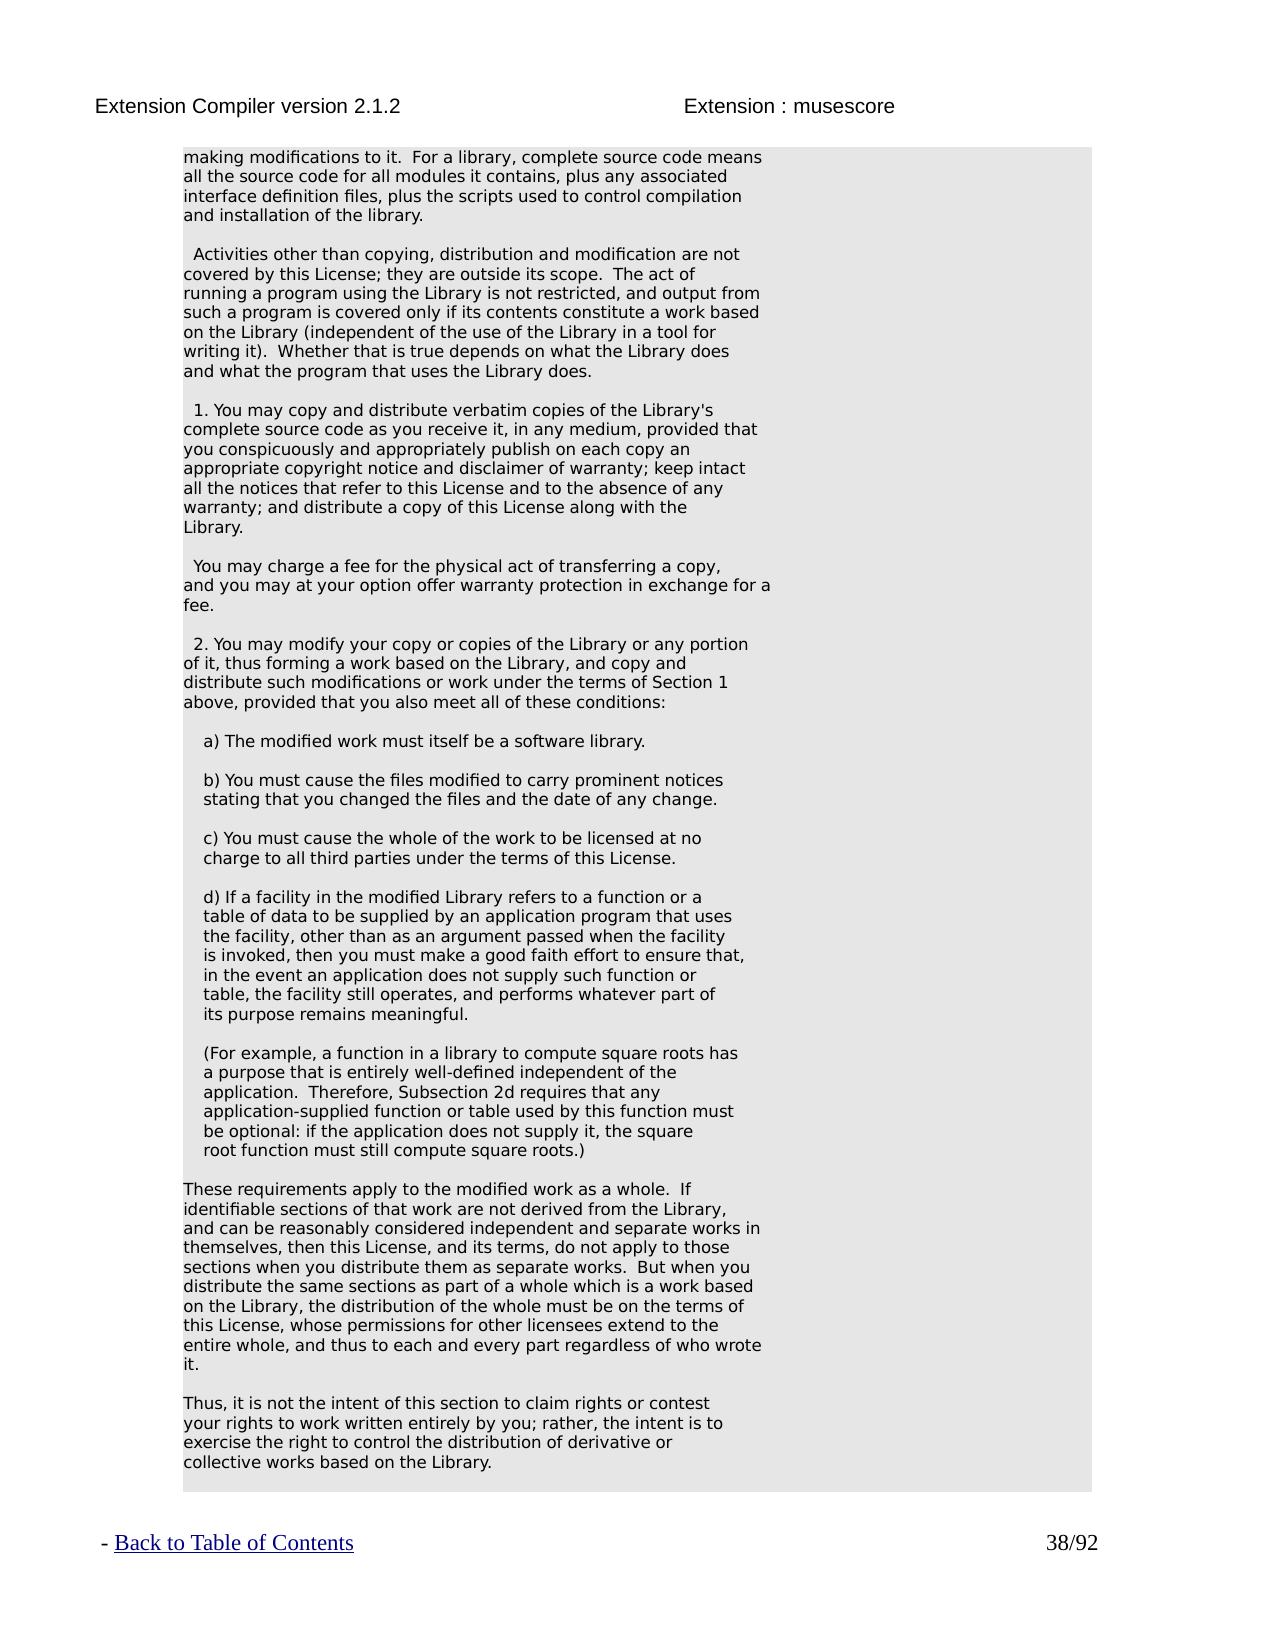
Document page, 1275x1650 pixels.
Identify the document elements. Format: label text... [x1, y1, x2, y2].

text exercise the right to control the distribution of derivative or [183, 1433, 1092, 1453]
text writing it). Whether that is true depends on what the Library does [183, 342, 1092, 362]
text is invoked, then you must make a good faith effort to ensure that, [183, 946, 1092, 966]
text and you may at your option offer warranty protection in exchange for a [183, 576, 1092, 596]
text appropriate copyright notice and disclaimer of warranty; keep intact [183, 459, 1092, 479]
text above, provided that you also meet all of these conditions: [183, 693, 1092, 712]
text application-supplied function or table used by this function must [183, 1102, 1092, 1121]
text stating that you changed the files and the date of any change. [183, 790, 1092, 810]
text b) You must cause the files modified to carry prominent notices [183, 771, 1092, 790]
text fee. [183, 596, 1092, 615]
text warranty; and distribute a copy of this License along with the [183, 498, 1092, 518]
text application. Therefore, Subsection 2d requires that any [183, 1082, 1092, 1102]
text a) The modified work must itself be a software library. [183, 732, 1092, 751]
text interface definition files, plus the scripts used to control compilation [183, 186, 1092, 206]
text in the event an application does not supply such function or [183, 966, 1092, 985]
text such a program is covered only if its contents constitute a work based [183, 303, 1092, 323]
text making modifications to it. For a library, complete source code means [183, 147, 1092, 167]
text on the Library, the distribution of the whole must be on the terms of [183, 1297, 1092, 1316]
text your rights to work written entirely by you; rather, the intent is to [183, 1414, 1092, 1433]
text 1. You may copy and distribute verbatim copies of the Library's [183, 401, 1092, 420]
text a purpose that is entirely well-defined independent of the [183, 1063, 1092, 1082]
text and what the program that uses the Library does. [183, 362, 1092, 381]
text the facility, other than as an argument passed when the facility [183, 927, 1092, 946]
text (For example, a function in a library to compute square roots has [183, 1043, 1092, 1063]
text all the notices that refer to this License and to the absence of any [183, 479, 1092, 498]
text you conspicuously and appropriately publish on each copy an [183, 440, 1092, 459]
text on the Library (independent of the use of the Library in a tool for [183, 323, 1092, 342]
text complete source code as you receive it, in any medium, provided that [183, 420, 1092, 440]
text Library. [183, 518, 1092, 537]
text sections when you distribute them as separate works. But when you [183, 1258, 1092, 1277]
text Activities other than copying, distribution and modification are not [183, 245, 1092, 264]
text all the source code for all modules it contains, plus any associated [183, 167, 1092, 186]
text of it, thus forming a work based on the Library, and copy and [183, 654, 1092, 673]
text its purpose remains meaningful. [183, 1004, 1092, 1024]
text and can be reasonably considered independent and separate works in [183, 1219, 1092, 1238]
text table, the facility still operates, and performs whatever part of [183, 985, 1092, 1004]
text identifiable sections of that work are not derived from the Library, [183, 1199, 1092, 1219]
text These requirements apply to the modified work as a whole. If [183, 1180, 1092, 1199]
text table of data to be supplied by an application program that uses [183, 907, 1092, 927]
text charge to all third parties under the terms of this License. [183, 849, 1092, 868]
text c) You must cause the whole of the work to be licensed at no [183, 829, 1092, 849]
text d) If a facility in the modified Library refers to a function or a [183, 888, 1092, 907]
text root function must still compute square roots.) [183, 1141, 1092, 1160]
text distribute the same sections as part of a whole which is a work based [183, 1277, 1092, 1297]
text distribute such modifications or work under the terms of Section 1 [183, 673, 1092, 693]
text covered by this License; they are outside its scope. The act of [183, 264, 1092, 284]
text entire whole, and thus to each and every part regardless of who wrote [183, 1336, 1092, 1355]
text this License, whose permissions for other licensees extend to the [183, 1316, 1092, 1336]
text it. [183, 1355, 1092, 1375]
text Thus, it is not the intent of this section to claim rights or contest [183, 1394, 1092, 1414]
text and installation of the library. [183, 206, 1092, 225]
text You may charge a fee for the physical act of transferring a copy, [183, 557, 1092, 576]
text themselves, then this License, and its terms, do not apply to those [183, 1238, 1092, 1258]
text collective works based on the Library. [183, 1453, 1092, 1472]
text be optional: if the application does not supply it, the square [183, 1121, 1092, 1141]
text running a program using the Library is not restricted, and output from [183, 284, 1092, 303]
text 2. You may modify your copy or copies of the Library or any portion [183, 634, 1092, 654]
